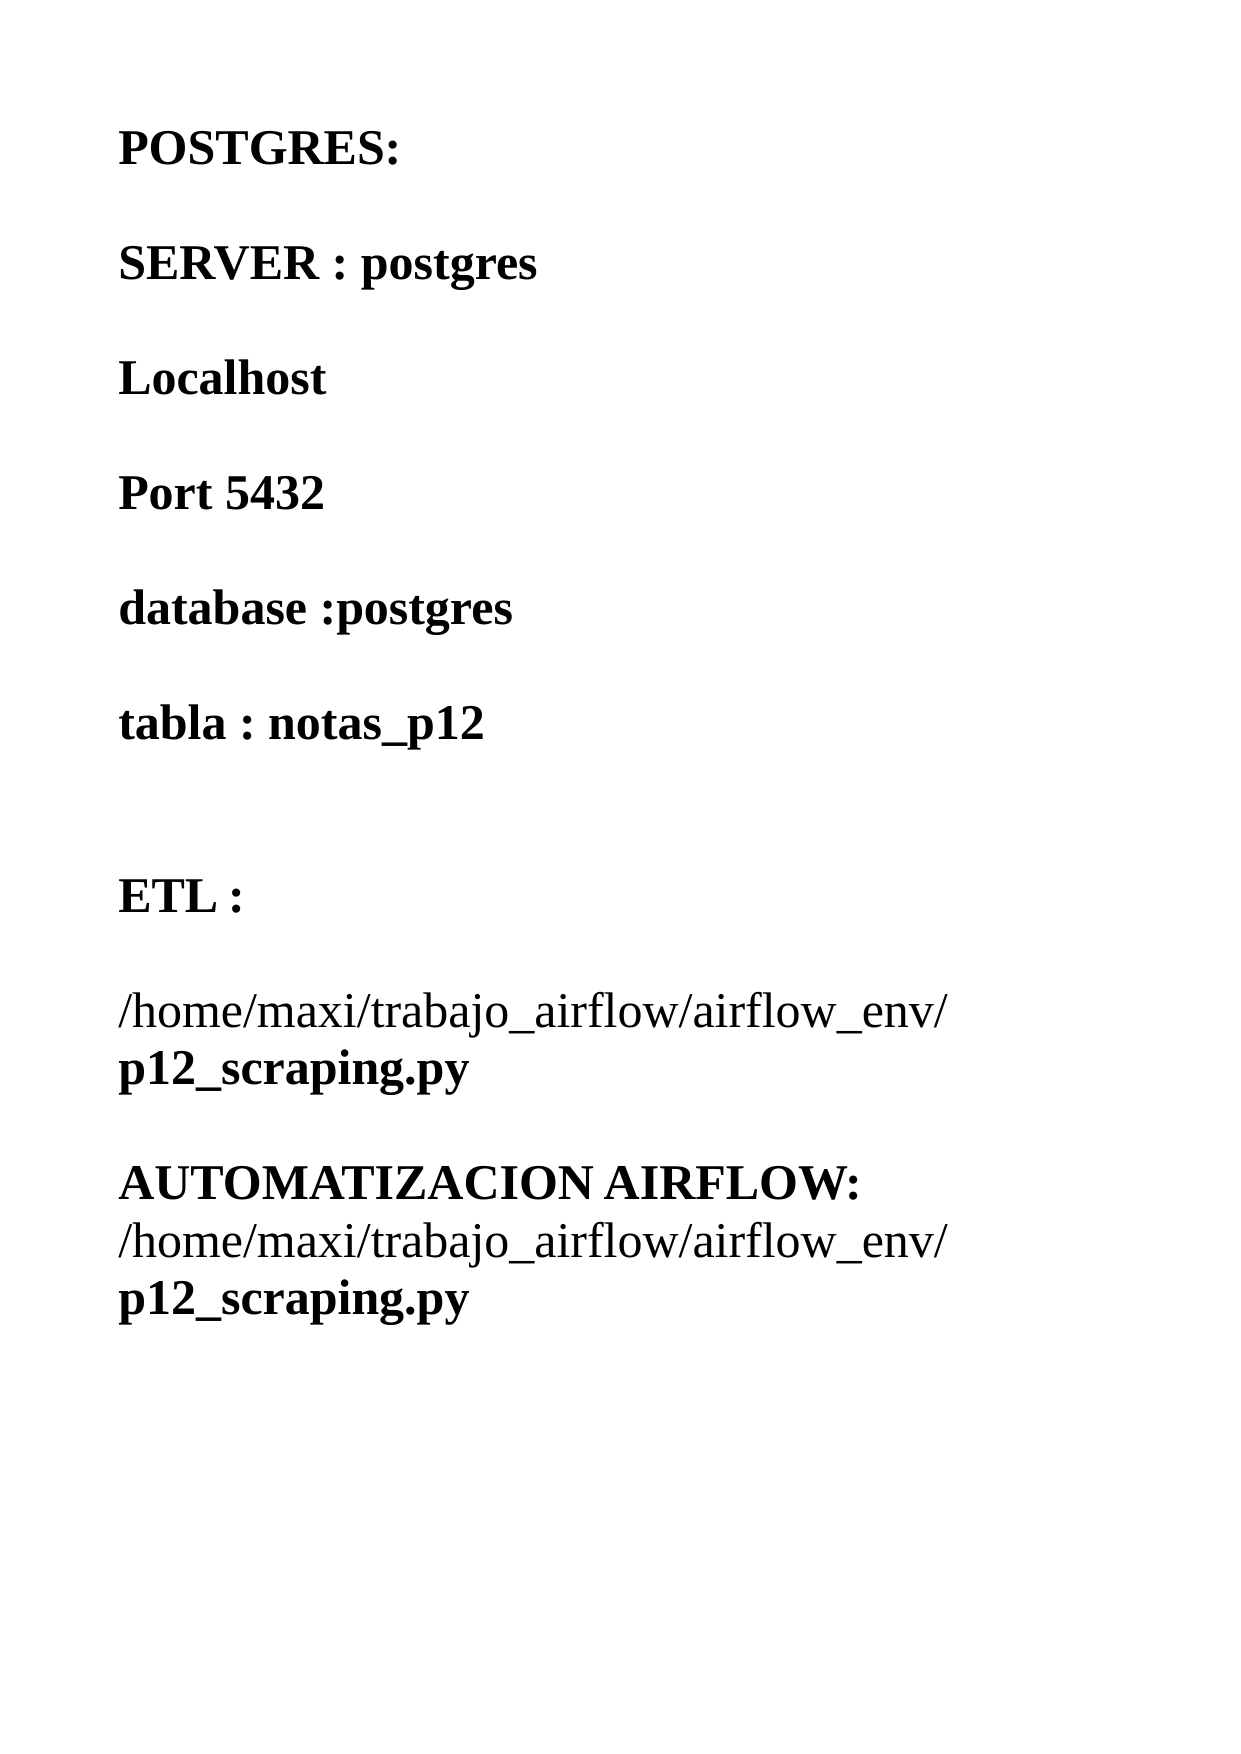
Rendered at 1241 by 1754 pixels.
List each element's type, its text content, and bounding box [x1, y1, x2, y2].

text POSTGRES: [118, 118, 1181, 176]
text /home/maxi/trabajo_airflow/airflow_env/p12_scraping.py [118, 981, 1181, 1096]
text ETL : [118, 866, 1181, 923]
text Port 5432 [118, 463, 1181, 521]
text database :postgres [118, 578, 1181, 636]
text AUTOMATIZACION AIRFLOW: [118, 1153, 1181, 1211]
text SERVER : postgres [118, 233, 1181, 291]
text tabla : notas_p12 [118, 693, 1181, 751]
text Localhost [118, 348, 1181, 406]
text /home/maxi/trabajo_airflow/airflow_env/p12_scraping.py [118, 1211, 1181, 1326]
